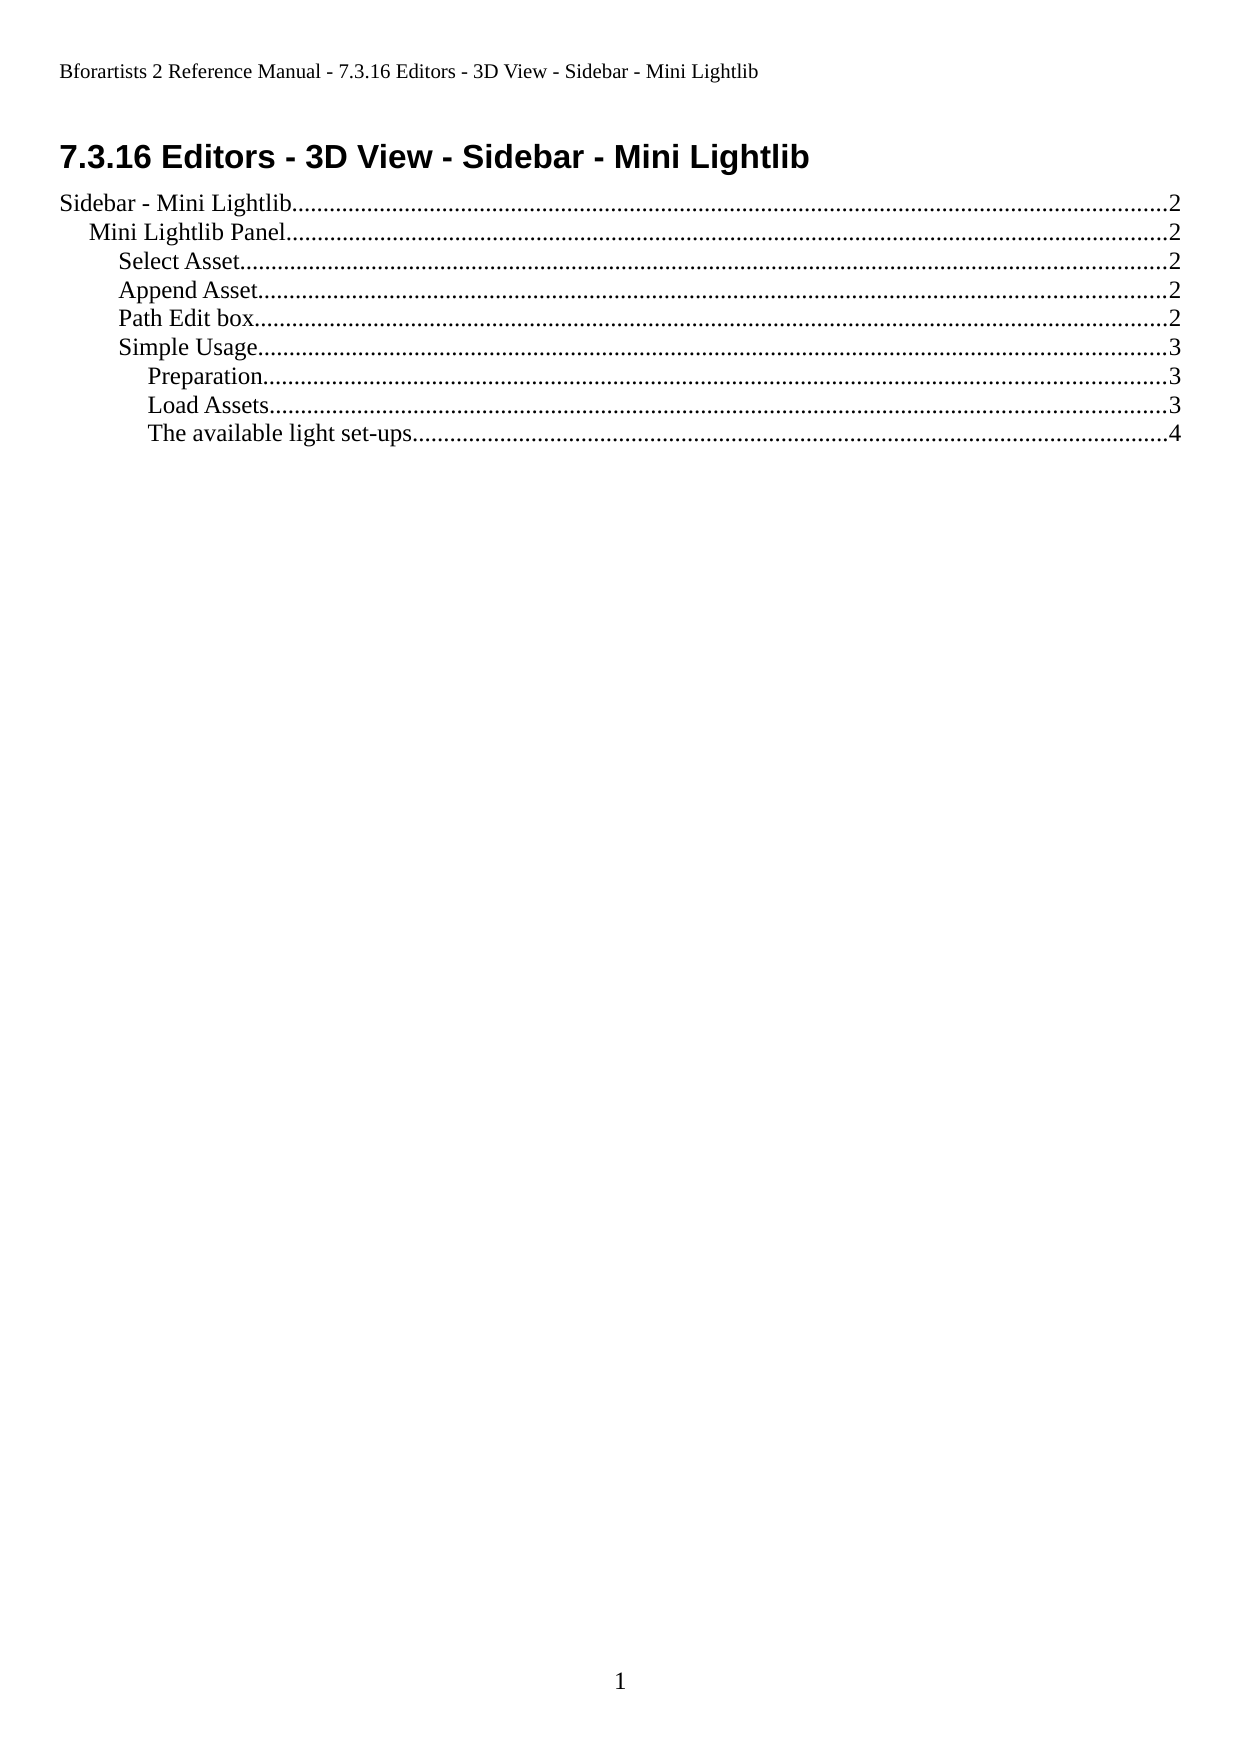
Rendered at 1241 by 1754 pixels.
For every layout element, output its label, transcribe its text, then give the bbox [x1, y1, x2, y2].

text Load Assets 3 [147, 390, 1181, 418]
text Mini Lightlib Panel 2 [88, 217, 1181, 246]
text Select Asset 2 [118, 246, 1181, 275]
text Preparation 3 [147, 361, 1181, 390]
text Append Asset 2 [118, 275, 1181, 303]
text Sidebar - Mini Lightlib 2 [59, 188, 1181, 217]
text The available light set-ups 4 [147, 418, 1181, 447]
subtitle 7.3.16 Editors - 3D View - Sidebar - Mini Lightlib [59, 138, 1181, 176]
text Path Edit box 2 [118, 303, 1181, 332]
text Simple Usage 3 [118, 332, 1181, 361]
